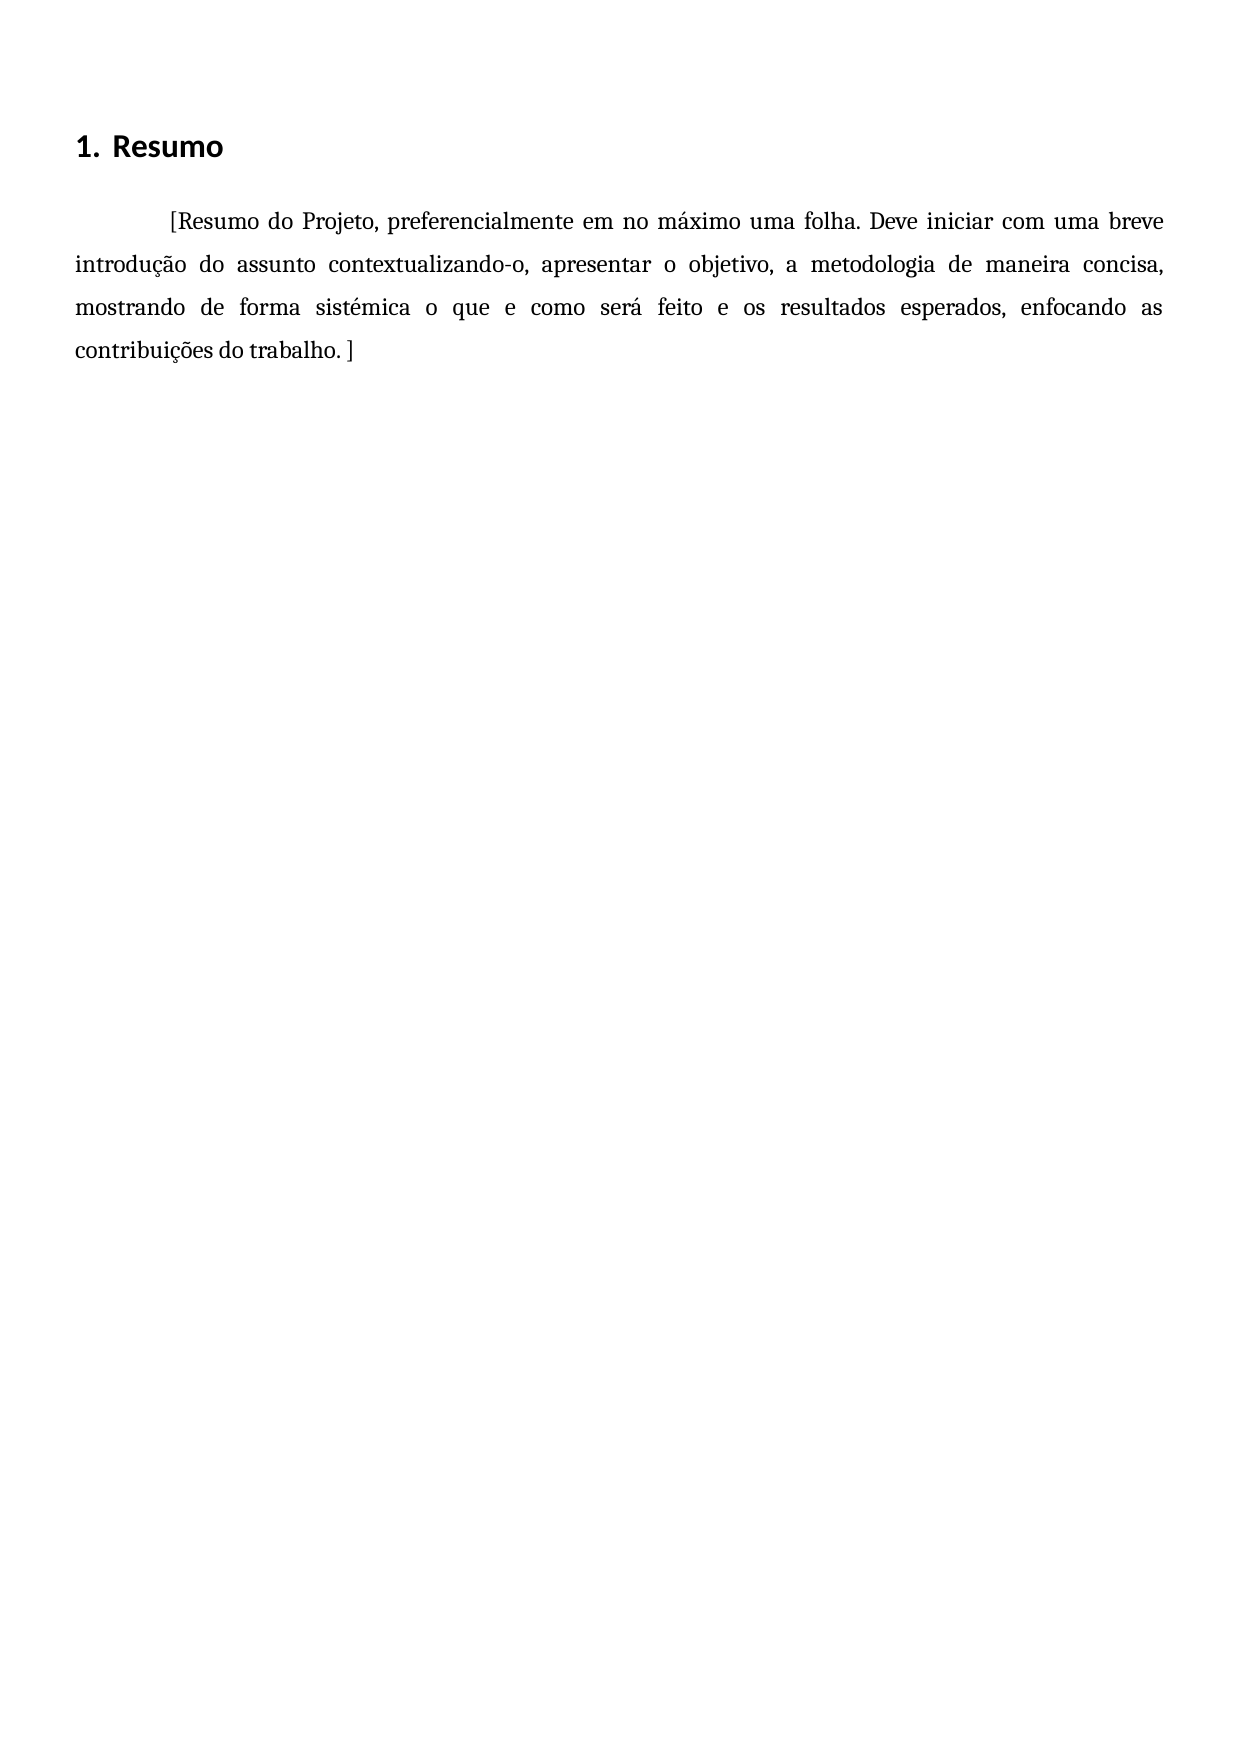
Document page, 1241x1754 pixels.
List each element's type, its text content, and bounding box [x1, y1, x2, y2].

subtitle Resumo [75, 125, 1165, 166]
text [Resumo do Projeto, preferencialmente em no máximo uma folha. Deve iniciar com uma breve introdução do assunto contextualizando-o, apresentar o objetivo, a metodologia de maneira concisa, mostrando de forma sistémica o que e como será feito e os resultados esperados, enfocando as contribuições do trabalho. ] [75, 207, 1165, 365]
